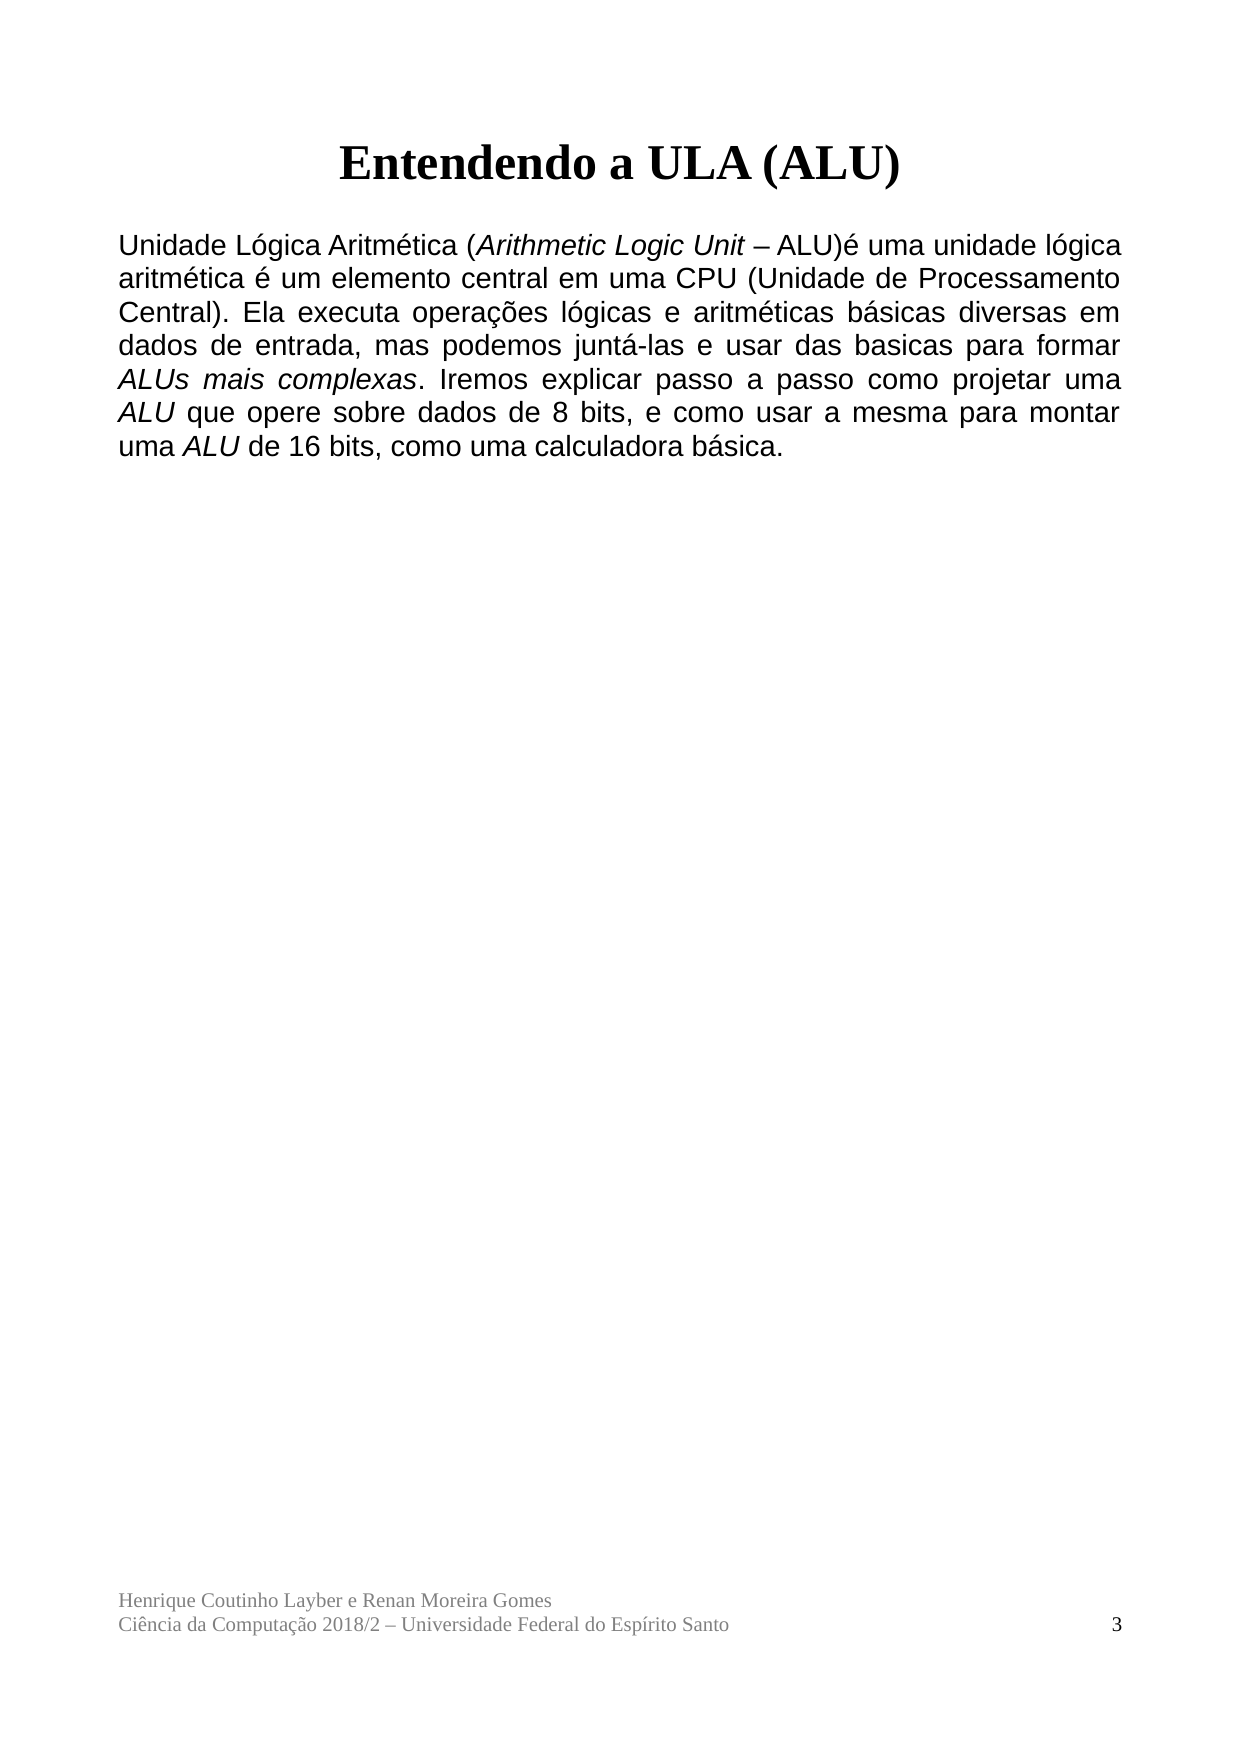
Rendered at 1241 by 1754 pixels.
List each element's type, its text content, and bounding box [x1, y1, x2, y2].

subtitle Entendendo a ULA (ALU) [118, 133, 1122, 190]
subtitle Unidade Lógica Aritmética (Arithmetic Logic Unit – ALU)é uma unidade lógica aritmética é um elemento central em uma CPU (Unidade de Processamento Central). Ela executa operações lógicas e aritméticas básicas diversas em dados de entrada, mas podemos juntá-las e usar das basicas para formar ALUs mais complexas. Iremos explicar passo a passo como projetar uma ALU que opere sobre dados de 8 bits, e como usar a mesma para montar uma ALU de 16 bits, como uma calculadora básica. [118, 228, 1122, 462]
